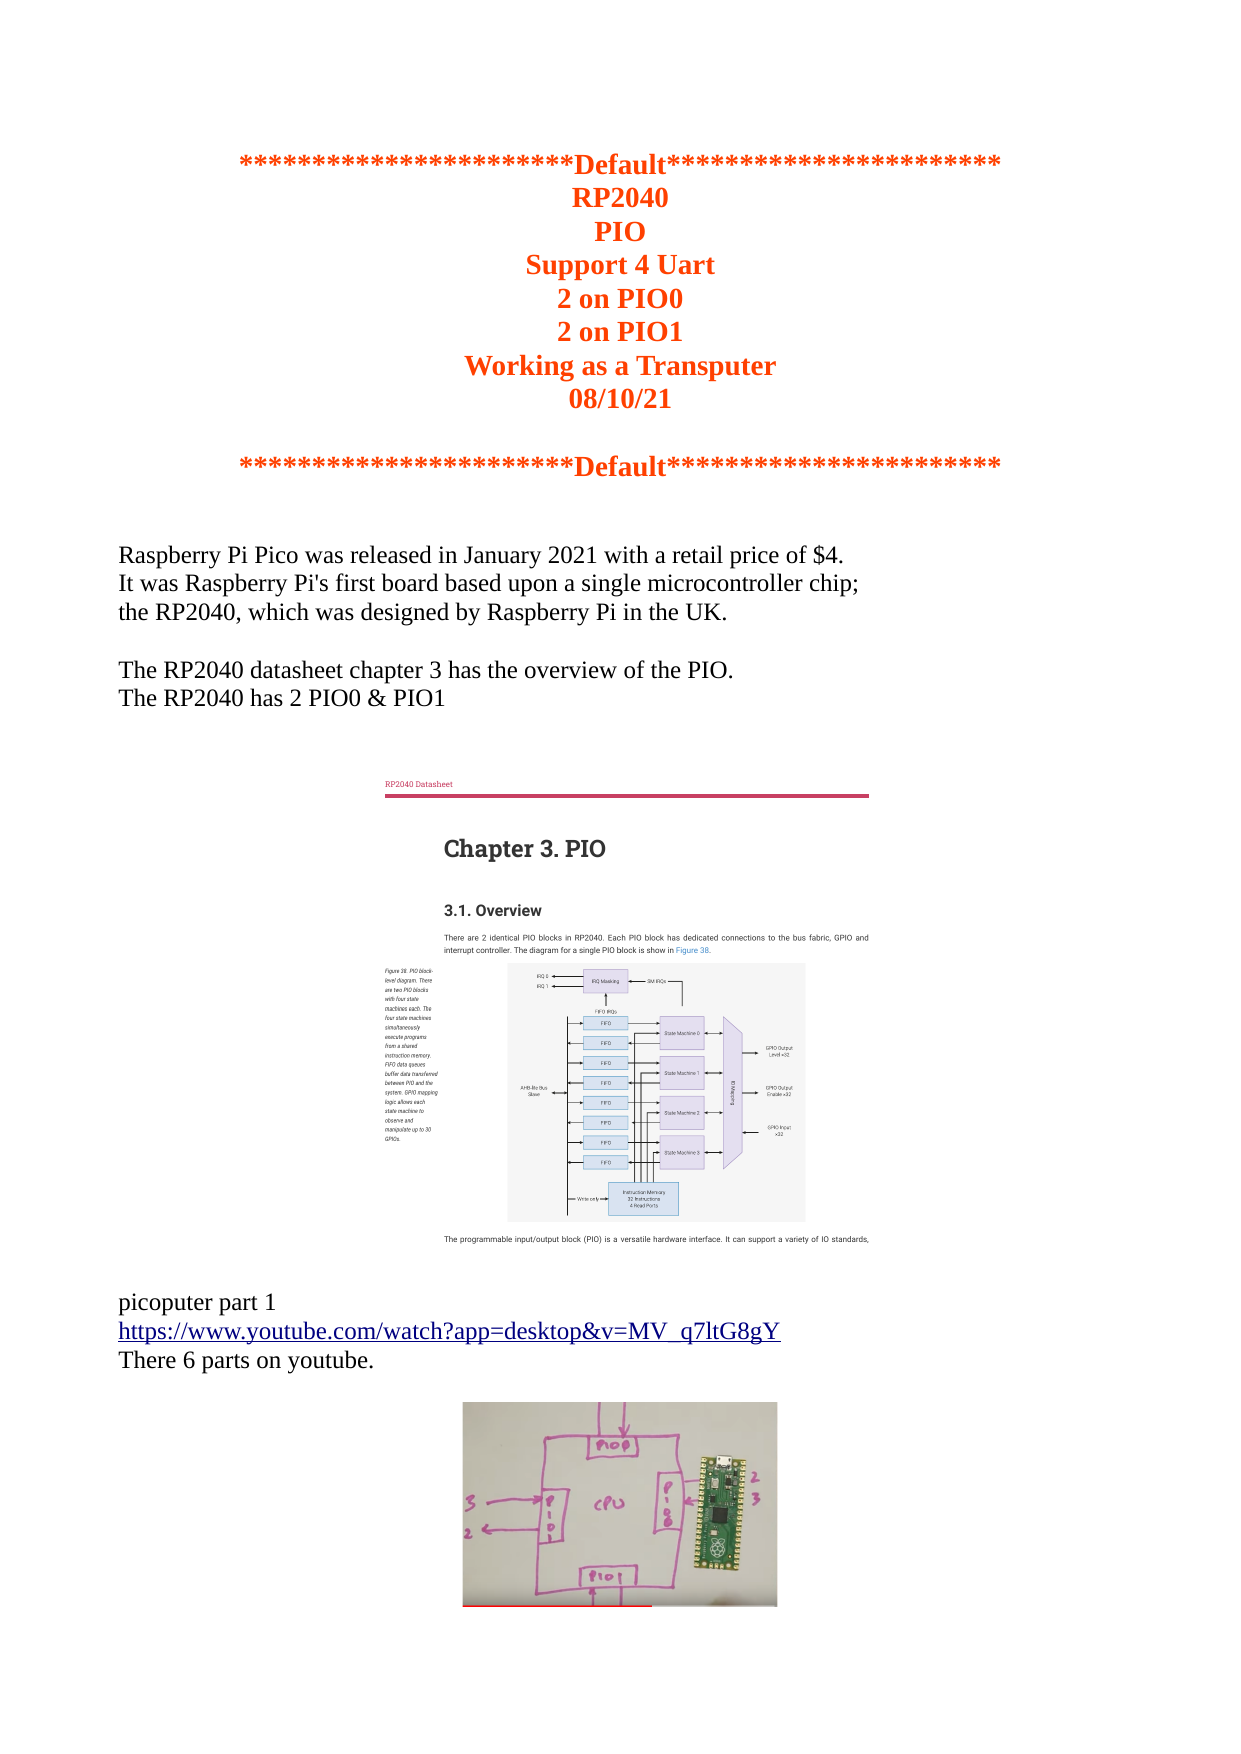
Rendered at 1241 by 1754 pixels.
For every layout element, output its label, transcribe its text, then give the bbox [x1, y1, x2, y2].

text picoputer part 1 [118, 1287, 1122, 1316]
text 2 on PIO0 [118, 281, 1122, 314]
text The RP2040 datasheet chapter 3 has the overview of the PIO. [118, 655, 1122, 683]
text Support 4 Uart [118, 247, 1122, 281]
picture [462, 1402, 778, 1607]
text PIO [118, 214, 1122, 247]
text The RP2040 has 2 PIO0 & PIO1 [118, 683, 1122, 712]
text https://www.youtube.com/watch?app=desktop&v=MV_q7ltG8gY [118, 1316, 1122, 1345]
picture [345, 769, 895, 1248]
text There 6 parts on youtube. [118, 1345, 1122, 1373]
text ***********************Default*********************** [118, 449, 1122, 482]
text 2 on PIO1 [118, 314, 1122, 348]
text 08/10/21 [118, 382, 1122, 415]
text It was Raspberry Pi's first board based upon a single microcontroller chip; [118, 568, 1122, 597]
text Working as a Transputer [118, 348, 1122, 382]
text ***********************Default*********************** [118, 147, 1122, 180]
text the RP2040, which was designed by Raspberry Pi in the UK. [118, 597, 1122, 626]
text RP2040 [118, 180, 1122, 214]
text Raspberry Pi Pico was released in January 2021 with a retail price of $4. [118, 540, 1122, 568]
